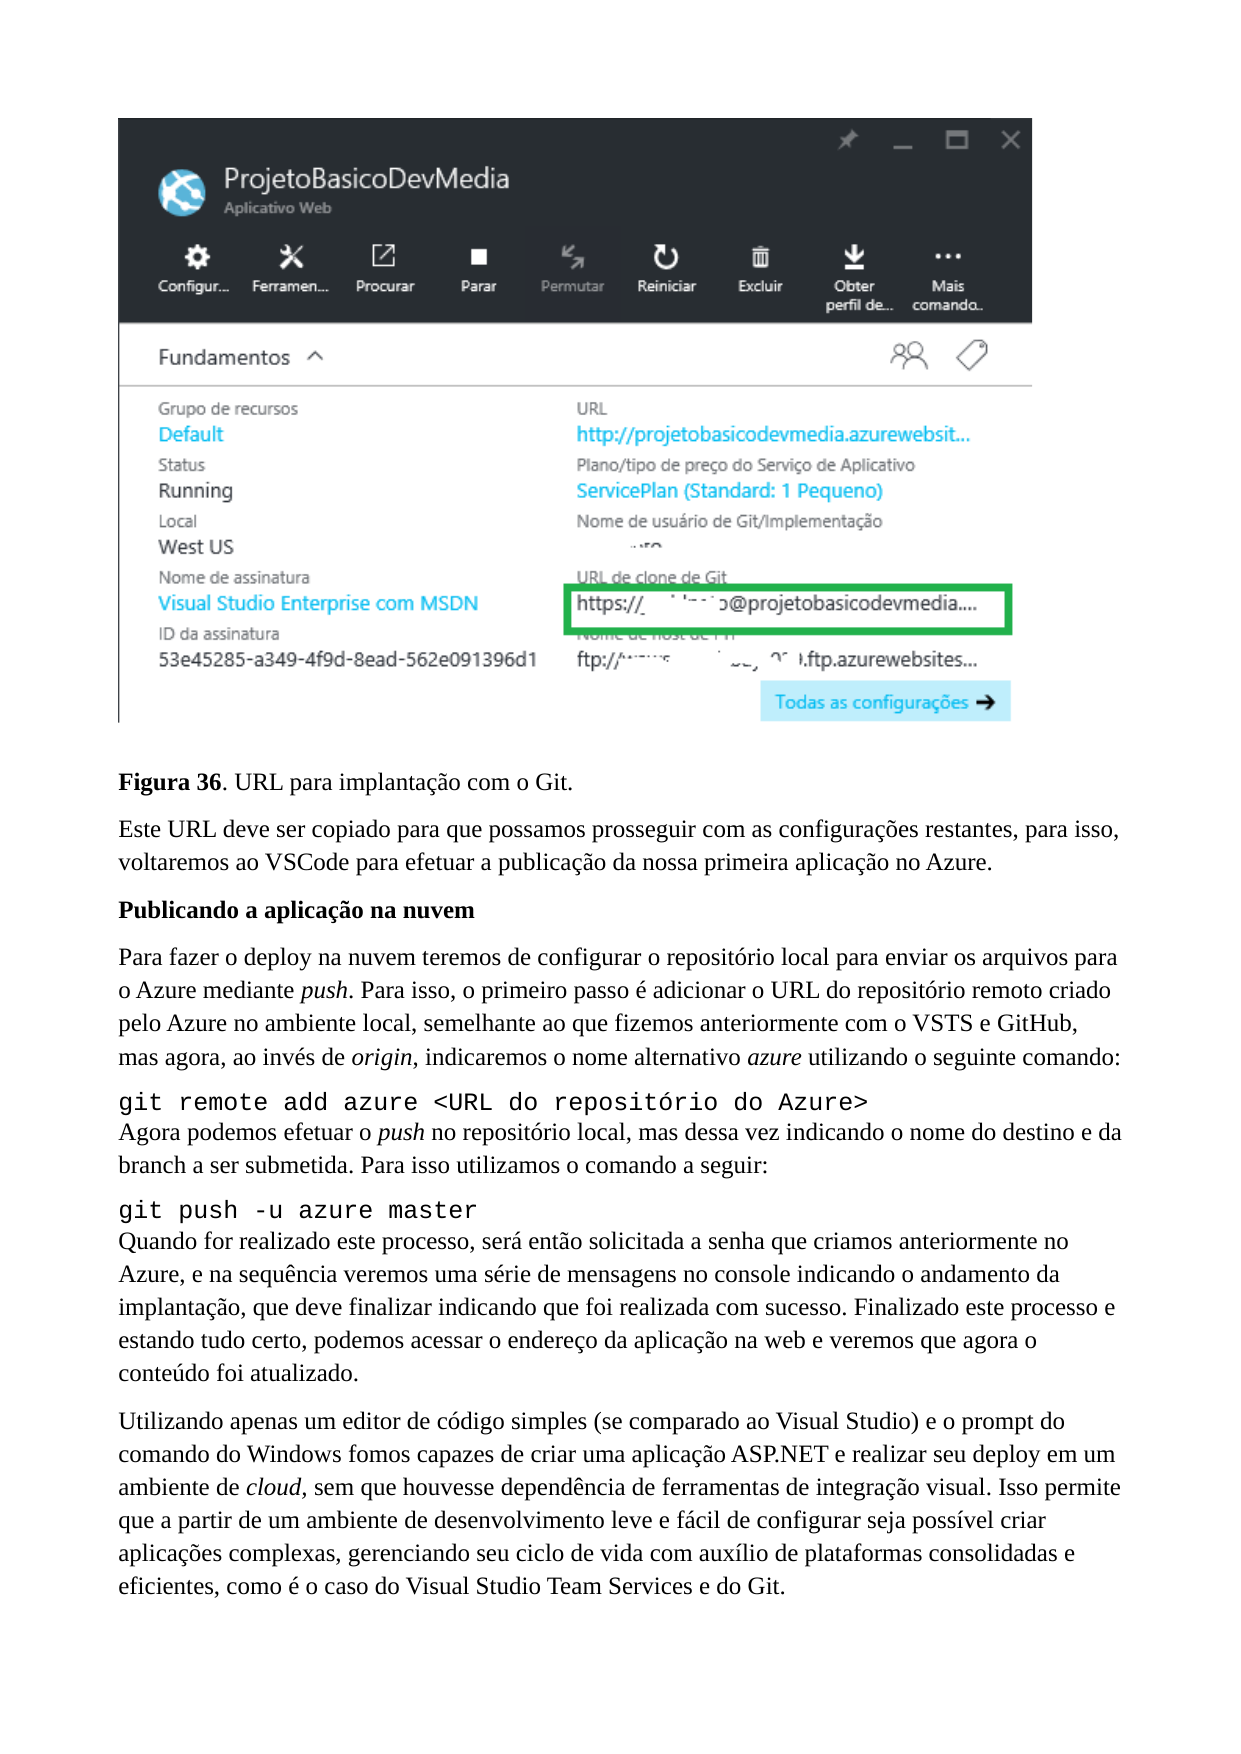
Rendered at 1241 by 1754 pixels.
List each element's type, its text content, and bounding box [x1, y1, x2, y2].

text Para fazer o deploy na nuvem teremos de configurar o repositório local para enviar os arquivos para o Azure mediante push. Para isso, o primeiro passo é adicionar o URL do repositório remoto criado pelo Azure no ambiente local, semelhante ao que fizemos anteriormente com o VSTS e GitHub, mas agora, ao invés de origin, indicaremos o nome alternativo azure utilizando o seguinte comando: [118, 942, 1122, 1070]
text Quando for realizado este processo, será então solicitada a senha que criamos anteriormente no Azure, e na sequência veremos uma série de mensagens no console indicando o andamento da implantação, que deve finalizar indicando que foi realizada com sucesso. Finalizado este processo e estando tudo certo, podemos acessar o endereço da aplicação na web e veremos que agora o conteúdo foi atualizado. [118, 1226, 1122, 1387]
table_header git push -u azure master [118, 1198, 486, 1226]
picture [118, 118, 1033, 748]
text Publicando a aplicação na nuvem [118, 895, 1122, 924]
text Este URL deve ser copiado para que possamos prosseguir com as configurações restantes, para isso, voltaremos ao VSCode para efetuar a publicação da nossa primeira aplicação no Azure. [118, 814, 1122, 876]
text Agora podemos efetuar o push no repositório local, mas dessa vez indicando o nome do destino e da branch a ser submetida. Para isso utilizamos o comando a seguir: [118, 1117, 1122, 1179]
text Figura 36. URL para implantação com o Git. [118, 767, 1122, 795]
text Utilizando apenas um editor de código simples (se comparado ao Visual Studio) e o prompt do comando do Windows fomos capazes de criar uma aplicação ASP.NET e realizar seu deploy em um ambiente de cloud, sem que houvesse dependência de ferramentas de integração visual. Isso permite que a partir de um ambiente de desenvolvimento leve e fácil de configurar seja possível criar aplicações complexas, gerenciando seu ciclo de vida com auxílio de plataformas consolidadas e eficientes, como é o caso do Visual Studio Team Services e do Git. [118, 1406, 1122, 1600]
table_header git remote add azure <URL do repositório do Azure> [118, 1089, 881, 1117]
